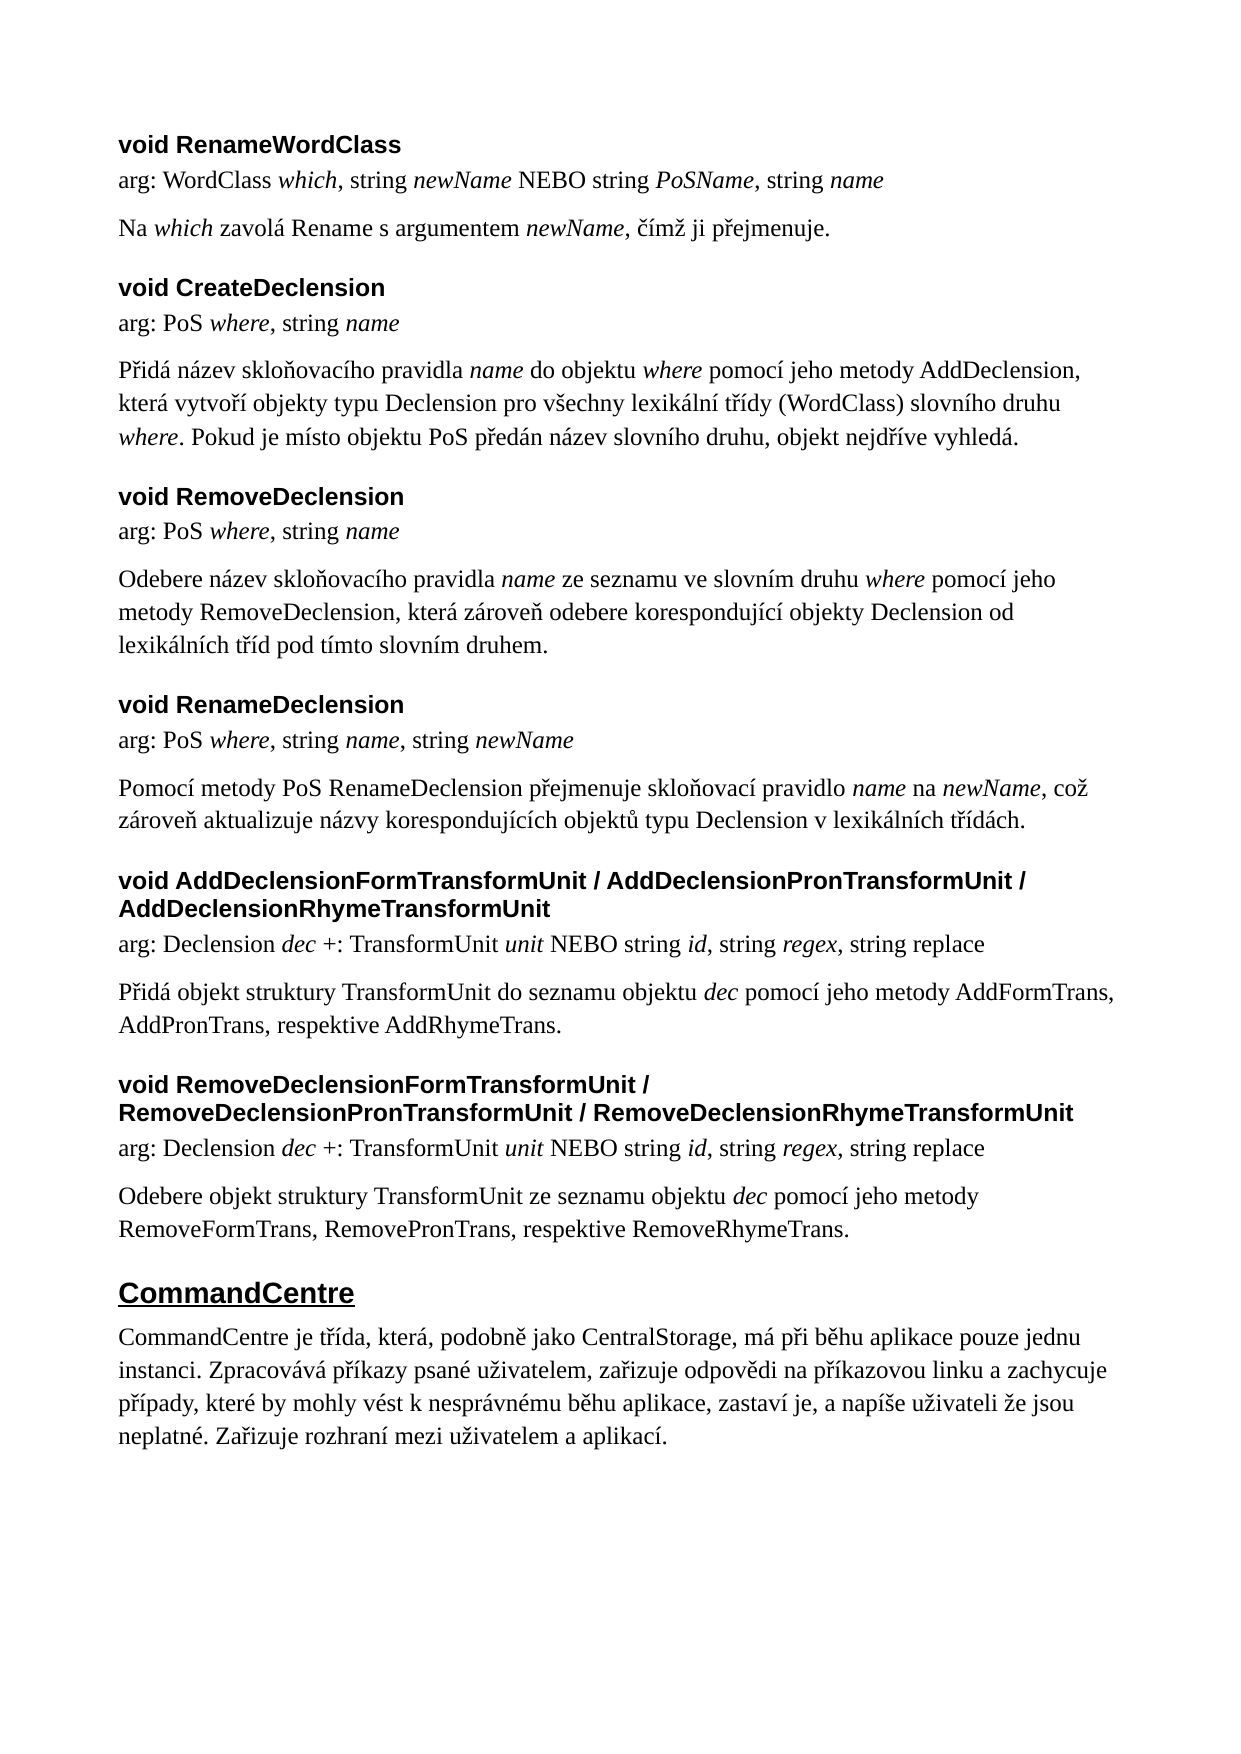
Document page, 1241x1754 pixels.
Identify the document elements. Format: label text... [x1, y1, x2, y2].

subtitle void RemoveDeclensionFormTransformUnit / RemoveDeclensionPronTransformUnit / RemoveDeclensionRhymeTransformUnit [118, 1070, 1122, 1127]
text Na which zavolá Rename s argumentem newName, čímž ji přejmenuje. [118, 213, 1122, 242]
text arg: Declension dec +: TransformUnit unit NEBO string id, string regex, string replace [118, 929, 1122, 958]
text arg: Declension dec +: TransformUnit unit NEBO string id, string regex, string replace [118, 1133, 1122, 1162]
text Přidá název skloňovacího pravidla name do objektu where pomocí jeho metody AddDeclension, která vytvoří objekty typu Declension pro všechny lexikální třídy (WordClass) slovního druhu where. Pokud je místo objektu PoS předán název slovního druhu, objekt nejdříve vyhledá. [118, 356, 1122, 450]
text Odebere název skloňovacího pravidla name ze seznamu ve slovním druhu where pomocí jeho metody RemoveDeclension, která zároveň odebere korespondující objekty Declension od lexikálních tříd pod tímto slovním druhem. [118, 564, 1122, 659]
text arg: PoS where, string name [118, 516, 1122, 545]
text Odebere objekt struktury TransformUnit ze seznamu objektu dec pomocí jeho metody RemoveFormTrans, RemovePronTrans, respektive RemoveRhymeTrans. [118, 1181, 1122, 1242]
subtitle void RenameDeclension [118, 690, 1122, 719]
subtitle void AddDeclensionFormTransformUnit / AddDeclensionPronTransformUnit / AddDeclensionRhymeTransformUnit [118, 866, 1122, 923]
subtitle void RenameWordClass [118, 131, 1122, 159]
subtitle void RemoveDeclension [118, 482, 1122, 510]
text CommandCentre je třída, která, podobně jako CentralStorage, má při běhu aplikace pouze jednu instanci. Zpracovává příkazy psané uživatelem, zařizuje odpovědi na příkazovou linku a zachycuje případy, které by mohly vést k nesprávnému běhu aplikace, zastaví je, a napíše uživateli že jsou neplatné. Zařizuje rozhraní mezi uživatelem a aplikací. [118, 1322, 1122, 1450]
subtitle CommandCentre [118, 1276, 1122, 1310]
text arg: PoS where, string name [118, 308, 1122, 337]
text arg: WordClass which, string newName NEBO string PoSName, string name [118, 165, 1122, 194]
text arg: PoS where, string name, string newName [118, 725, 1122, 754]
subtitle void CreateDeclension [118, 273, 1122, 302]
text Přidá objekt struktury TransformUnit do seznamu objektu dec pomocí jeho metody AddFormTrans, AddPronTrans, respektive AddRhymeTrans. [118, 977, 1122, 1038]
text Pomocí metody PoS RenameDeclension přejmenuje skloňovací pravidlo name na newName, což zároveň aktualizuje názvy korespondujících objektů typu Declension v lexikálních třídách. [118, 773, 1122, 834]
